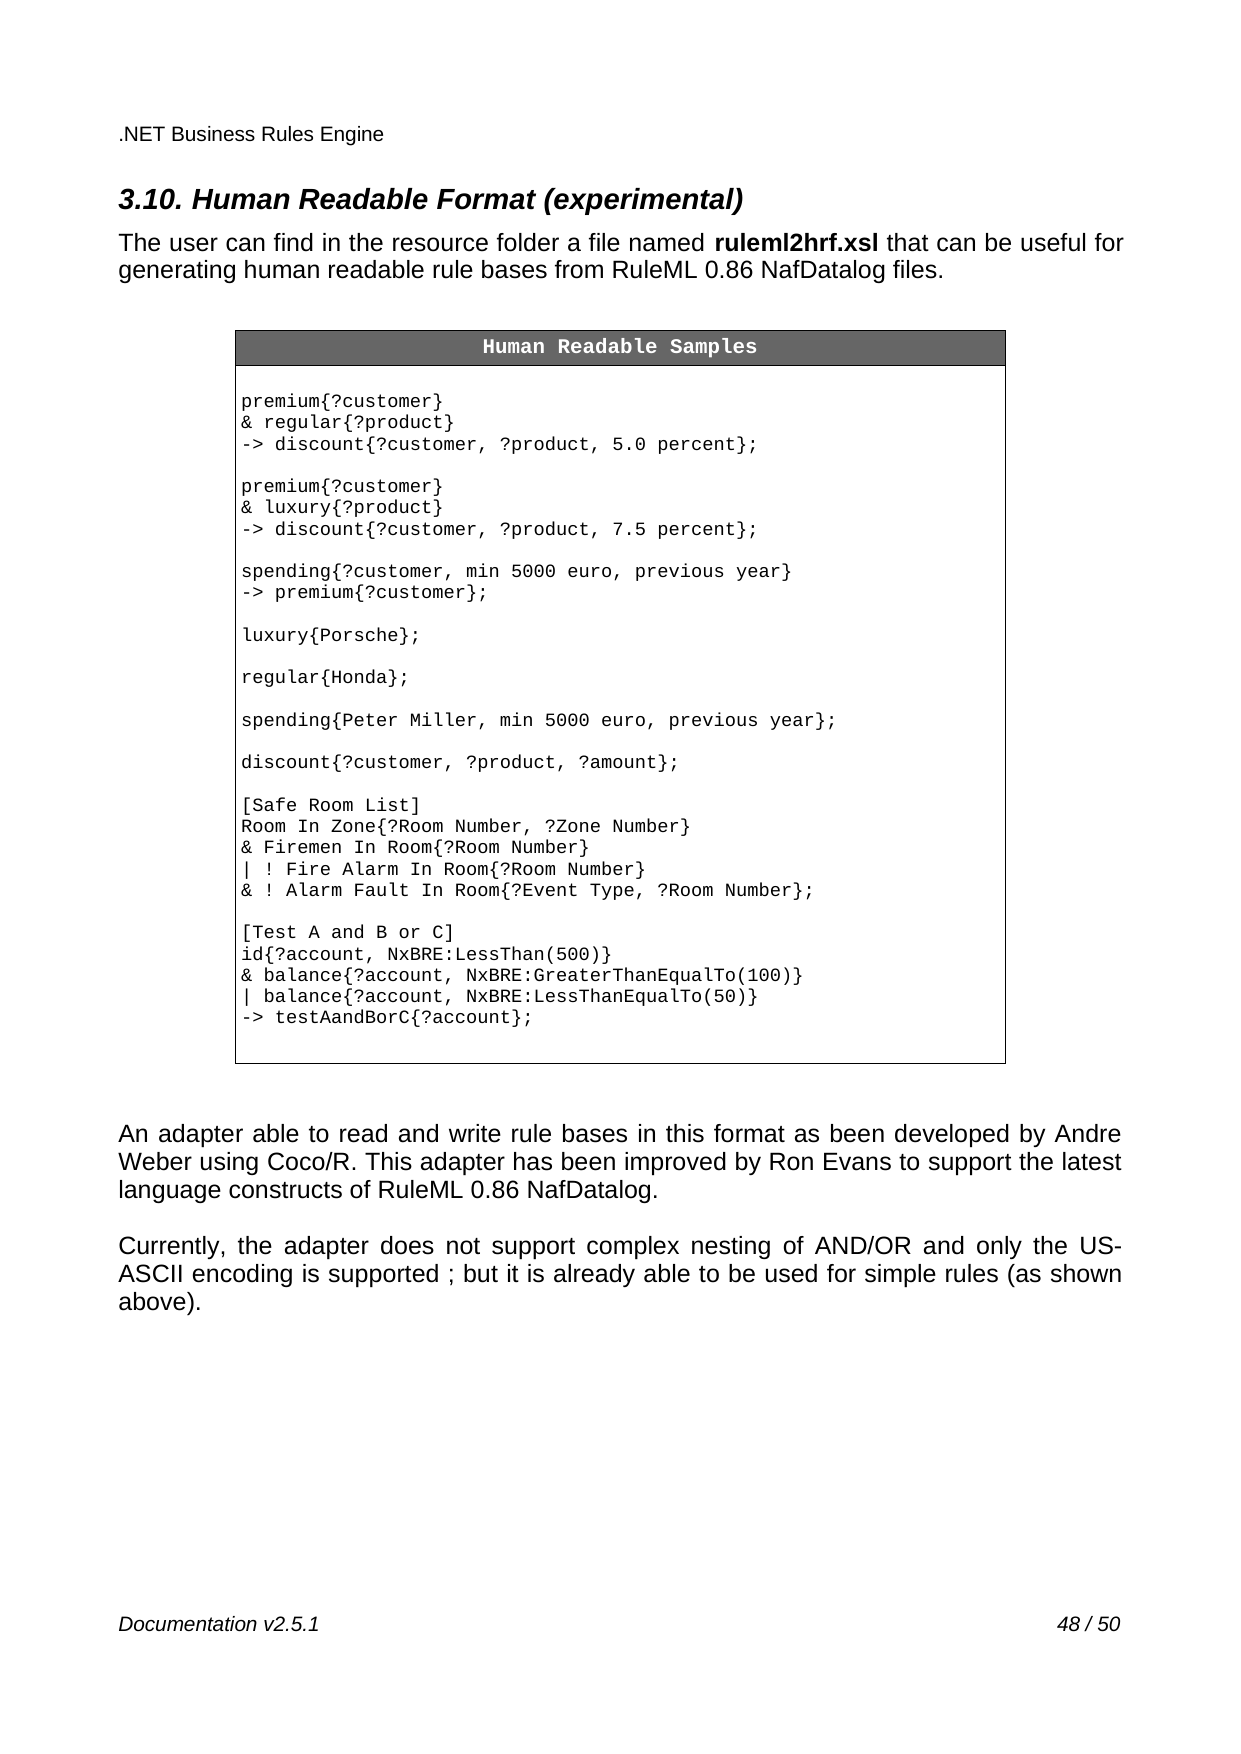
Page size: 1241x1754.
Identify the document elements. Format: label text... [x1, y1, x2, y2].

text Currently, the adapter does not support complex nesting of AND/OR and only the US-ASCII encoding is supported ; but it is already able to be used for simple rules (as shown above). [118, 1232, 1124, 1316]
table_header Human Readable Samples [236, 331, 1005, 365]
text An adapter able to read and write rule bases in this format as been developed by Andre Weber using Coco/R. This adapter has been improved by Ron Evans to support the latest language constructs of RuleML 0.86 NafDatalog. [118, 1119, 1124, 1204]
subtitle Human Readable Format (experimental) [118, 183, 1124, 216]
text The user can find in the resource folder a file named ruleml2hrf.xsl that can be useful for generating human readable rule bases from RuleML 0.86 NafDatalog files. [118, 228, 1124, 284]
table_cell premium{?customer} & regular{?product} -> discount{?customer, ?product, 5.0 percent}; premium{?customer} & luxury{?product} -> discount{?customer, ?product, 7.5 percent}; spending{?customer, min 5000 euro, previous year} -> premium{?customer}; luxury{Porsche}; regular{Honda}; spending{Peter Miller, min 5000 euro, previous year}; discount{?customer, ?product, ?amount}; [Safe Room List] Room In Zone{?Room Number, ?Zone Number} & Firemen In Room{?Room Number} | ! Fire Alarm In Room{?Room Number} & ! Alarm Fault In Room{?Event Type, ?Room Number}; [Test A and B or C] id{?account, NxBRE:LessThan(500)} & balance{?account, NxBRE:GreaterThanEqualTo(100)} | balance{?account, NxBRE:LessThanEqualTo(50)} -> testAandBorC{?account}; [236, 366, 1005, 1063]
